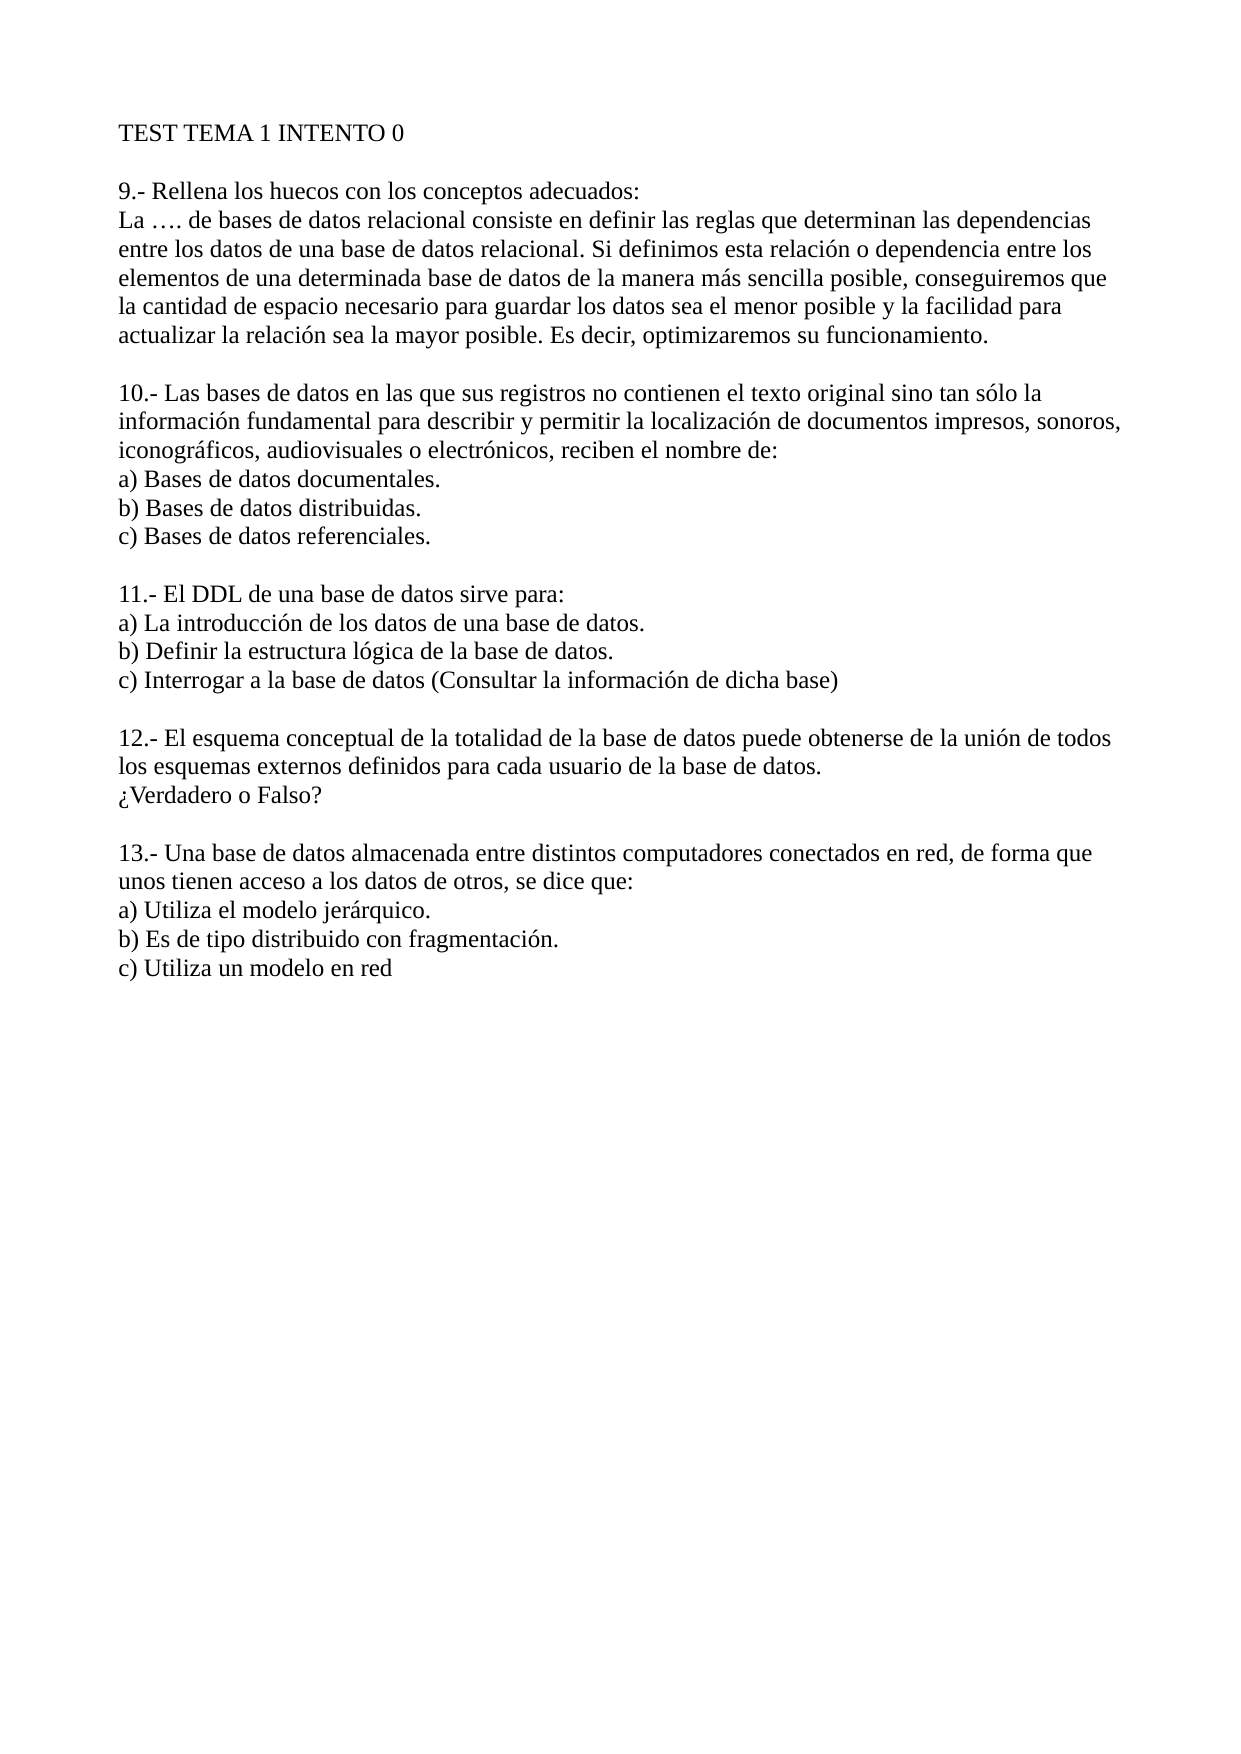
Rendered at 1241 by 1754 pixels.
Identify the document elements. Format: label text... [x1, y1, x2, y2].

text c) Bases de datos referenciales. [118, 521, 1122, 550]
text La …. de bases de datos relacional consiste en definir las reglas que determinan las dependencias entre los datos de una base de datos relacional. Si definimos esta relación o dependencia entre los elementos de una determinada base de datos de la manera más sencilla posible, conseguiremos que la cantidad de espacio necesario para guardar los datos sea el menor posible y la facilidad para actualizar la relación sea la mayor posible. Es decir, optimizaremos su funcionamiento. [118, 205, 1122, 349]
text 9.- Rellena los huecos con los conceptos adecuados: [118, 176, 1122, 205]
text b) Definir la estructura lógica de la base de datos. [118, 636, 1122, 665]
text a) Bases de datos documentales. [118, 464, 1122, 493]
text a) La introducción de los datos de una base de datos. [118, 608, 1122, 636]
text b) Bases de datos distribuidas. [118, 493, 1122, 521]
text c) Interrogar a la base de datos (Consultar la información de dicha base) [118, 665, 1122, 694]
text b) Es de tipo distribuido con fragmentación. [118, 924, 1122, 953]
text 13.- Una base de datos almacenada entre distintos computadores conectados en red, de forma que unos tienen acceso a los datos de otros, se dice que: [118, 838, 1122, 895]
text 10.- Las bases de datos en las que sus registros no contienen el texto original sino tan sólo la información fundamental para describir y permitir la localización de documentos impresos, sonoros, iconográficos, audiovisuales o electrónicos, reciben el nombre de: [118, 378, 1122, 464]
text ¿Verdadero o Falso? [118, 780, 1122, 809]
text c) Utiliza un modelo en red [118, 953, 1122, 981]
text 11.- El DDL de una base de datos sirve para: [118, 579, 1122, 608]
text 12.- El esquema conceptual de la totalidad de la base de datos puede obtenerse de la unión de todos los esquemas externos definidos para cada usuario de la base de datos. [118, 723, 1122, 780]
text a) Utiliza el modelo jerárquico. [118, 895, 1122, 924]
